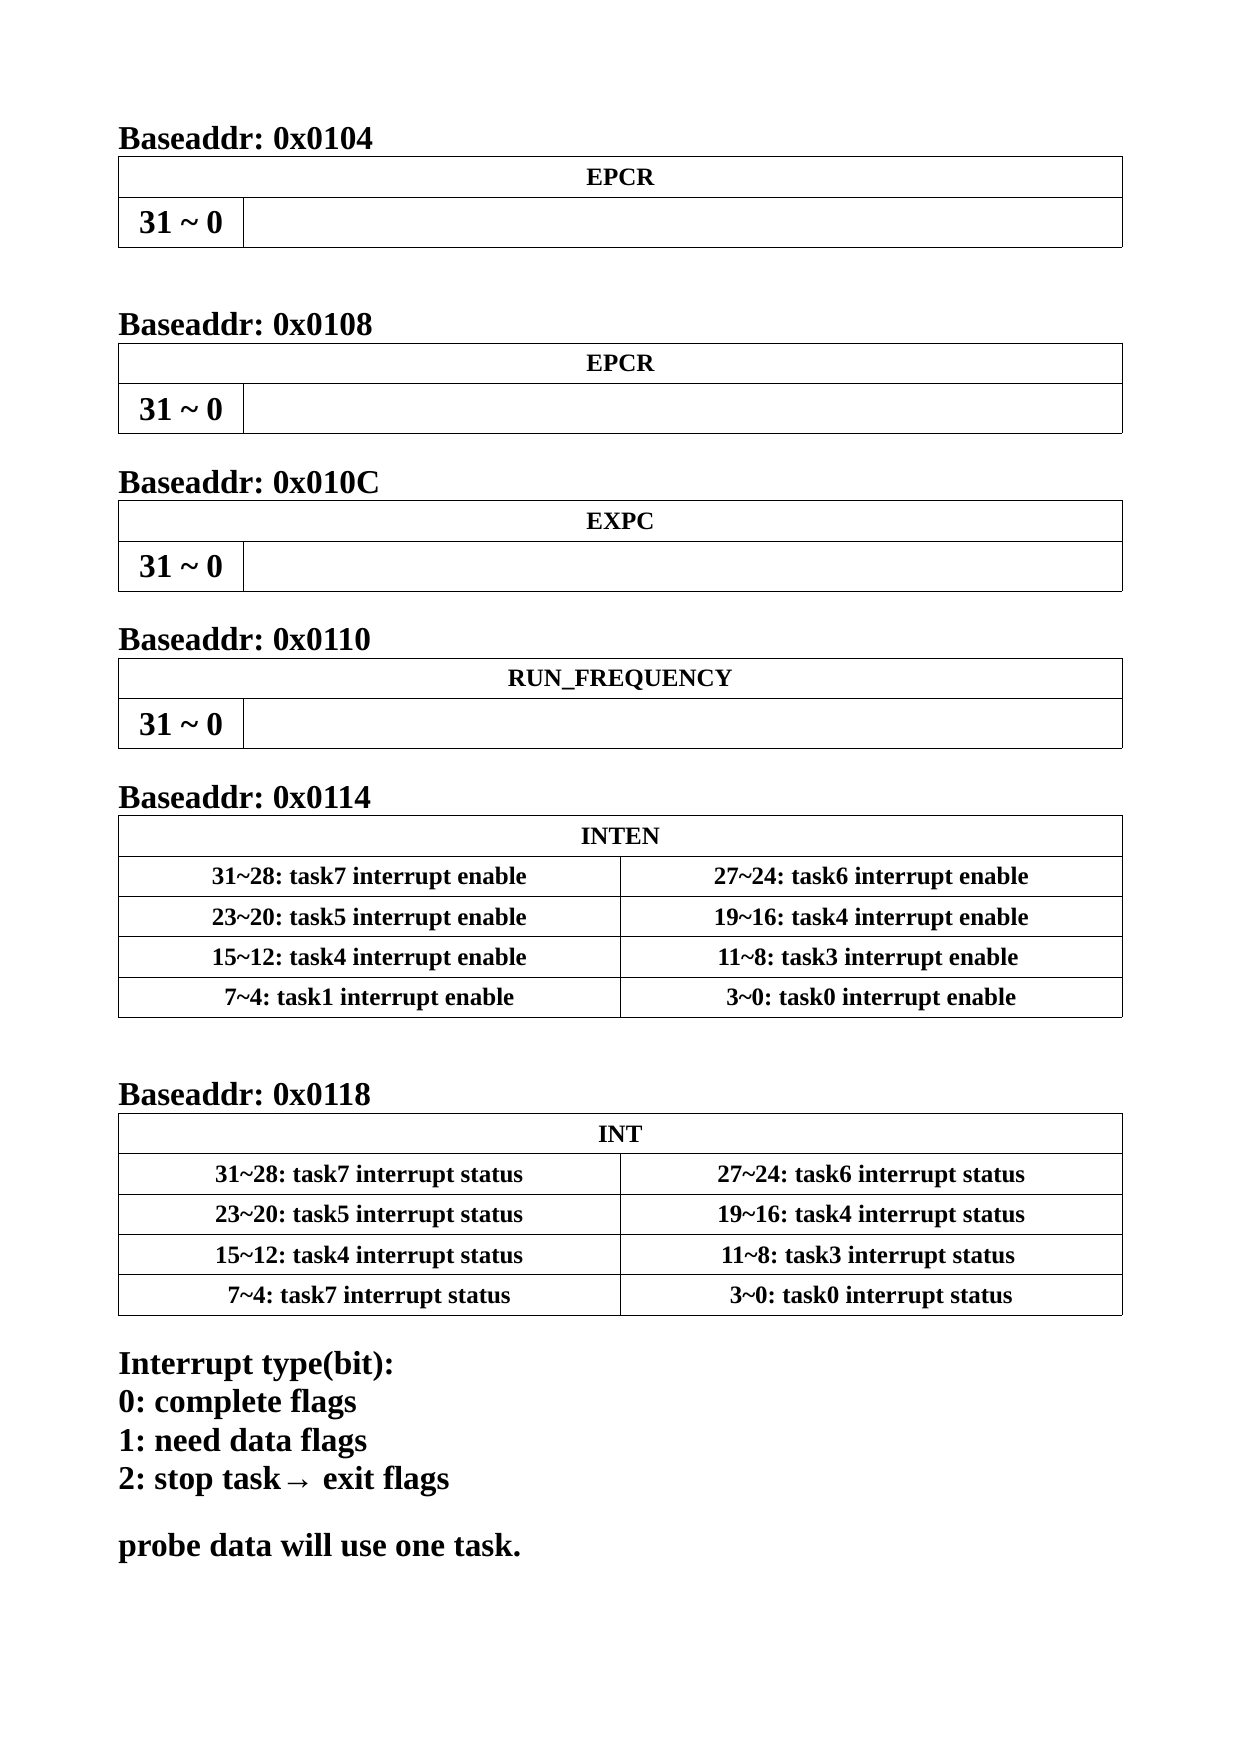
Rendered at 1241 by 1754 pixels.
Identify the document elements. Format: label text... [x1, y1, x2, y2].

text Baseaddr: 0x0104 [118, 118, 1122, 156]
table_header [244, 198, 1122, 247]
table_cell 7~4: task7 interrupt status [119, 1275, 620, 1314]
text Baseaddr: 0x0110 [118, 619, 1122, 658]
table_header EPCR [119, 157, 1122, 197]
text Baseaddr: 0x0108 [118, 304, 1122, 343]
table_cell 3~0: task0 interrupt enable [621, 978, 1122, 1017]
text Baseaddr: 0x0118 [118, 1074, 1122, 1113]
table_header EXPC [119, 501, 1122, 541]
text Baseaddr: 0x010C [118, 462, 1122, 500]
table_header 31~28: task7 interrupt enable [119, 857, 620, 896]
table_header 31~28: task7 interrupt status [119, 1154, 620, 1193]
table_header 31 ~ 0 [119, 198, 243, 247]
table_header 31 ~ 0 [119, 699, 243, 748]
table_header INTEN [119, 816, 1122, 856]
table_header 27~24: task6 interrupt status [621, 1154, 1122, 1193]
text 2: stop task→ exit flags [118, 1458, 1122, 1497]
table_cell 15~12: task4 interrupt status [119, 1235, 620, 1274]
table_header 31 ~ 0 [119, 542, 243, 591]
text Baseaddr: 0x0114 [118, 777, 1122, 815]
table_header EPCR [119, 344, 1122, 383]
table_header 27~24: task6 interrupt enable [621, 857, 1122, 896]
table_cell 19~16: task4 interrupt status [621, 1195, 1122, 1234]
table_cell 19~16: task4 interrupt enable [621, 897, 1122, 936]
table_header INT [119, 1114, 1122, 1153]
table_header [244, 542, 1122, 591]
table_cell 11~8: task3 interrupt status [621, 1235, 1122, 1274]
text 0: complete flags [118, 1382, 1122, 1420]
table_header [244, 384, 1122, 433]
table_cell 15~12: task4 interrupt enable [119, 937, 620, 977]
table_header RUN_FREQUENCY [119, 659, 1122, 698]
table_header 31 ~ 0 [119, 384, 243, 433]
table_cell 11~8: task3 interrupt enable [621, 937, 1122, 977]
table_cell 23~20: task5 interrupt status [119, 1195, 620, 1234]
text 1: need data flags [118, 1420, 1122, 1458]
text Interrupt type(bit): [118, 1343, 1122, 1382]
table_header [244, 699, 1122, 748]
text probe data will use one task. [118, 1525, 1122, 1564]
table_cell 3~0: task0 interrupt status [621, 1275, 1122, 1314]
table_cell 7~4: task1 interrupt enable [119, 978, 620, 1017]
table_cell 23~20: task5 interrupt enable [119, 897, 620, 936]
